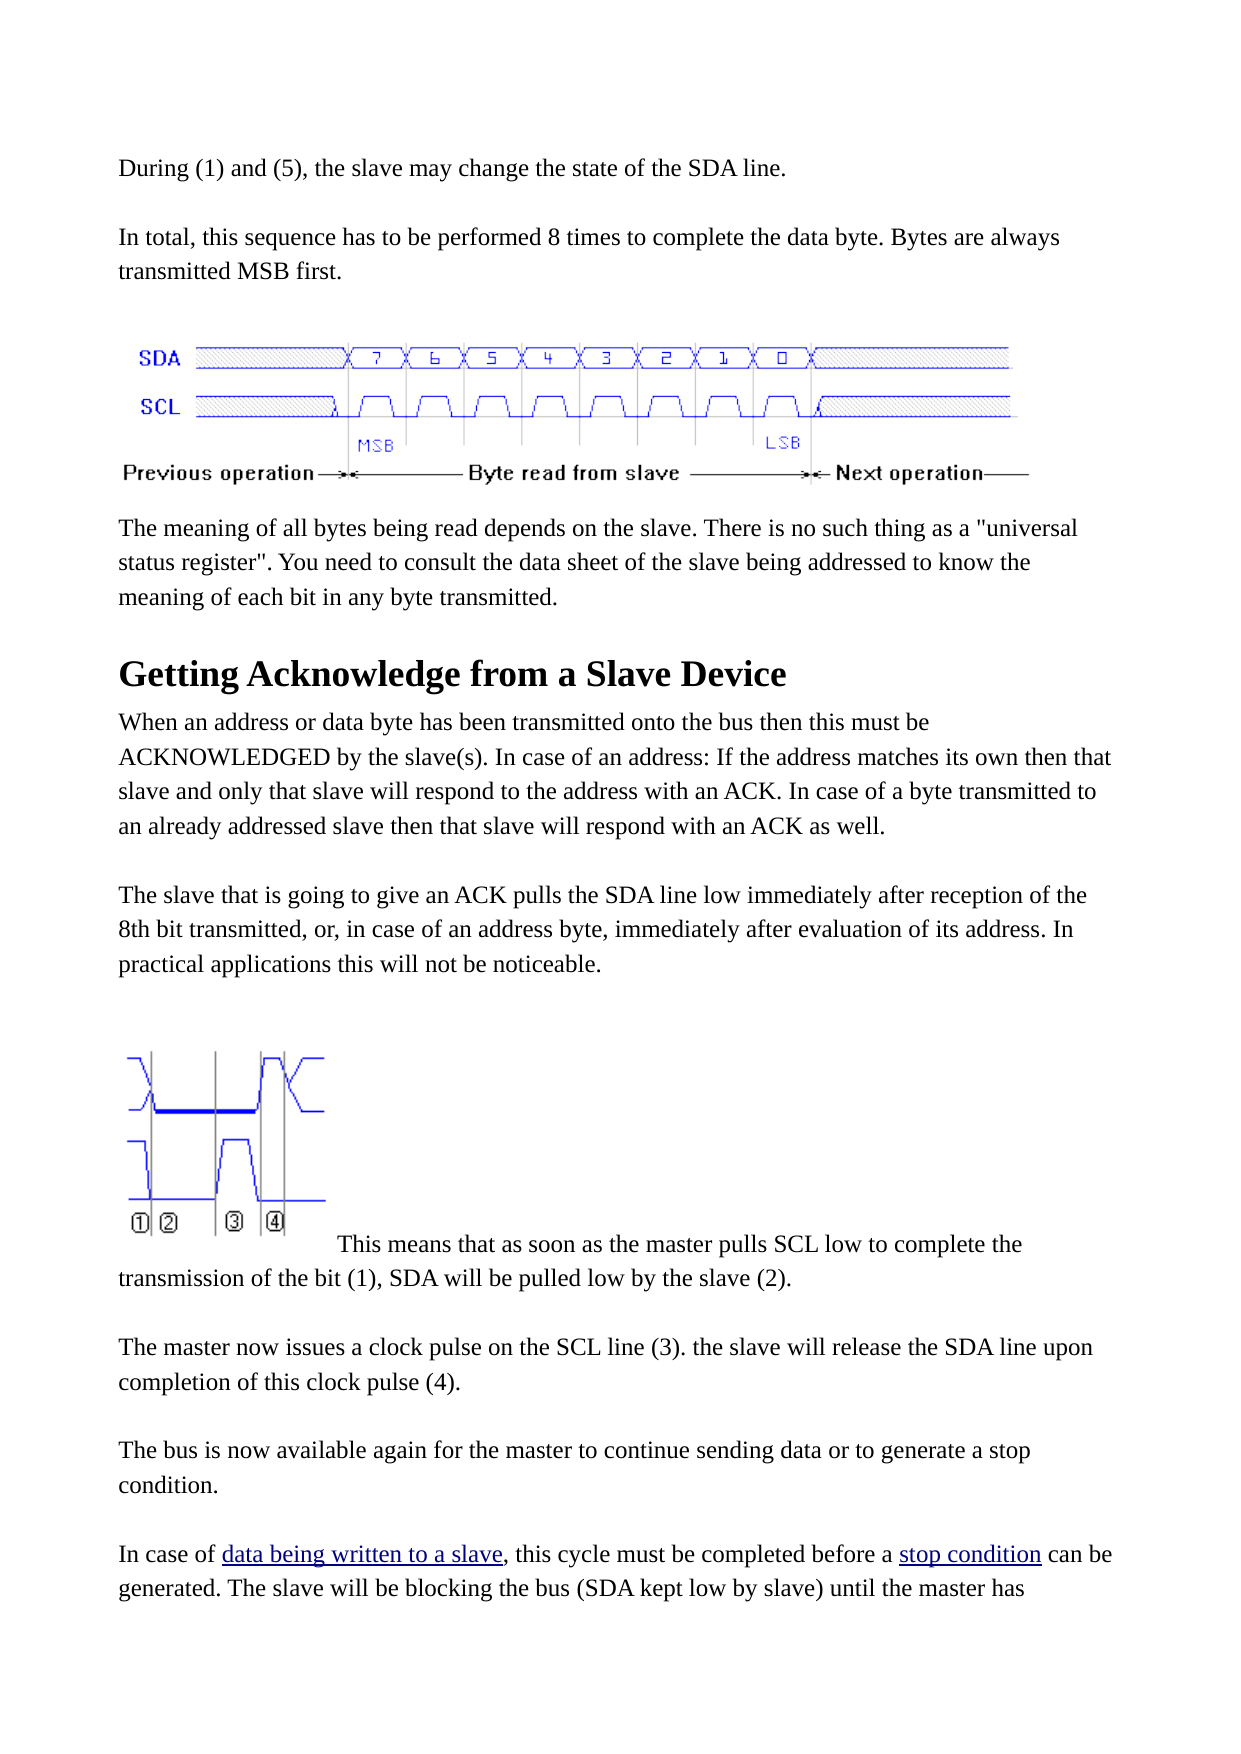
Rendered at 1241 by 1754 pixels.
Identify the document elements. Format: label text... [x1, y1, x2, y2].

text The meaning of all bytes being read depends on the slave. There is no such thing as a "universal status register". You need to consult the data sheet of the slave being addressed to know the meaning of each bit in any byte transmitted. [118, 513, 1122, 611]
text During (1) and (5), the slave may change the state of the SDA line. In total, this sequence has to be performed 8 times to complete the data byte. Bytes are always transmitted MSB first. [118, 118, 1122, 285]
picture [118, 305, 1056, 493]
picture [118, 1017, 337, 1252]
subtitle Getting Acknowledge from a Slave Device [118, 652, 1122, 695]
text When an address or data byte has been transmitted onto the bus then this must be ACKNOWLEDGED by the slave(s). In case of an address: If the address matches its own then that slave and only that slave will respond to the address with an ACK. In case of a byte transmitted to an already addressed slave then that slave will respond with an ACK as well. The slave that is going to give an ACK pulls the SDA line low immediately after reception of the 8th bit transmitted, or, in case of an address byte, immediately after evaluation of its address. In practical applications this will not be noticeable. This means that as soon as the master pulls SCL low to complete the transmission of the bit (1), SDA will be pulled low by the slave (2). The master now issues a clock pulse on the SCL line (3). the slave will release the SDA line upon completion of this clock pulse (4). The bus is now available again for the master to continue sending data or to generate a stop condition. In case of data being written to a slave, this cycle must be completed before a stop condition can be generated. The slave will be blocking the bus (SDA kept low by slave) until the master has [118, 707, 1122, 1602]
